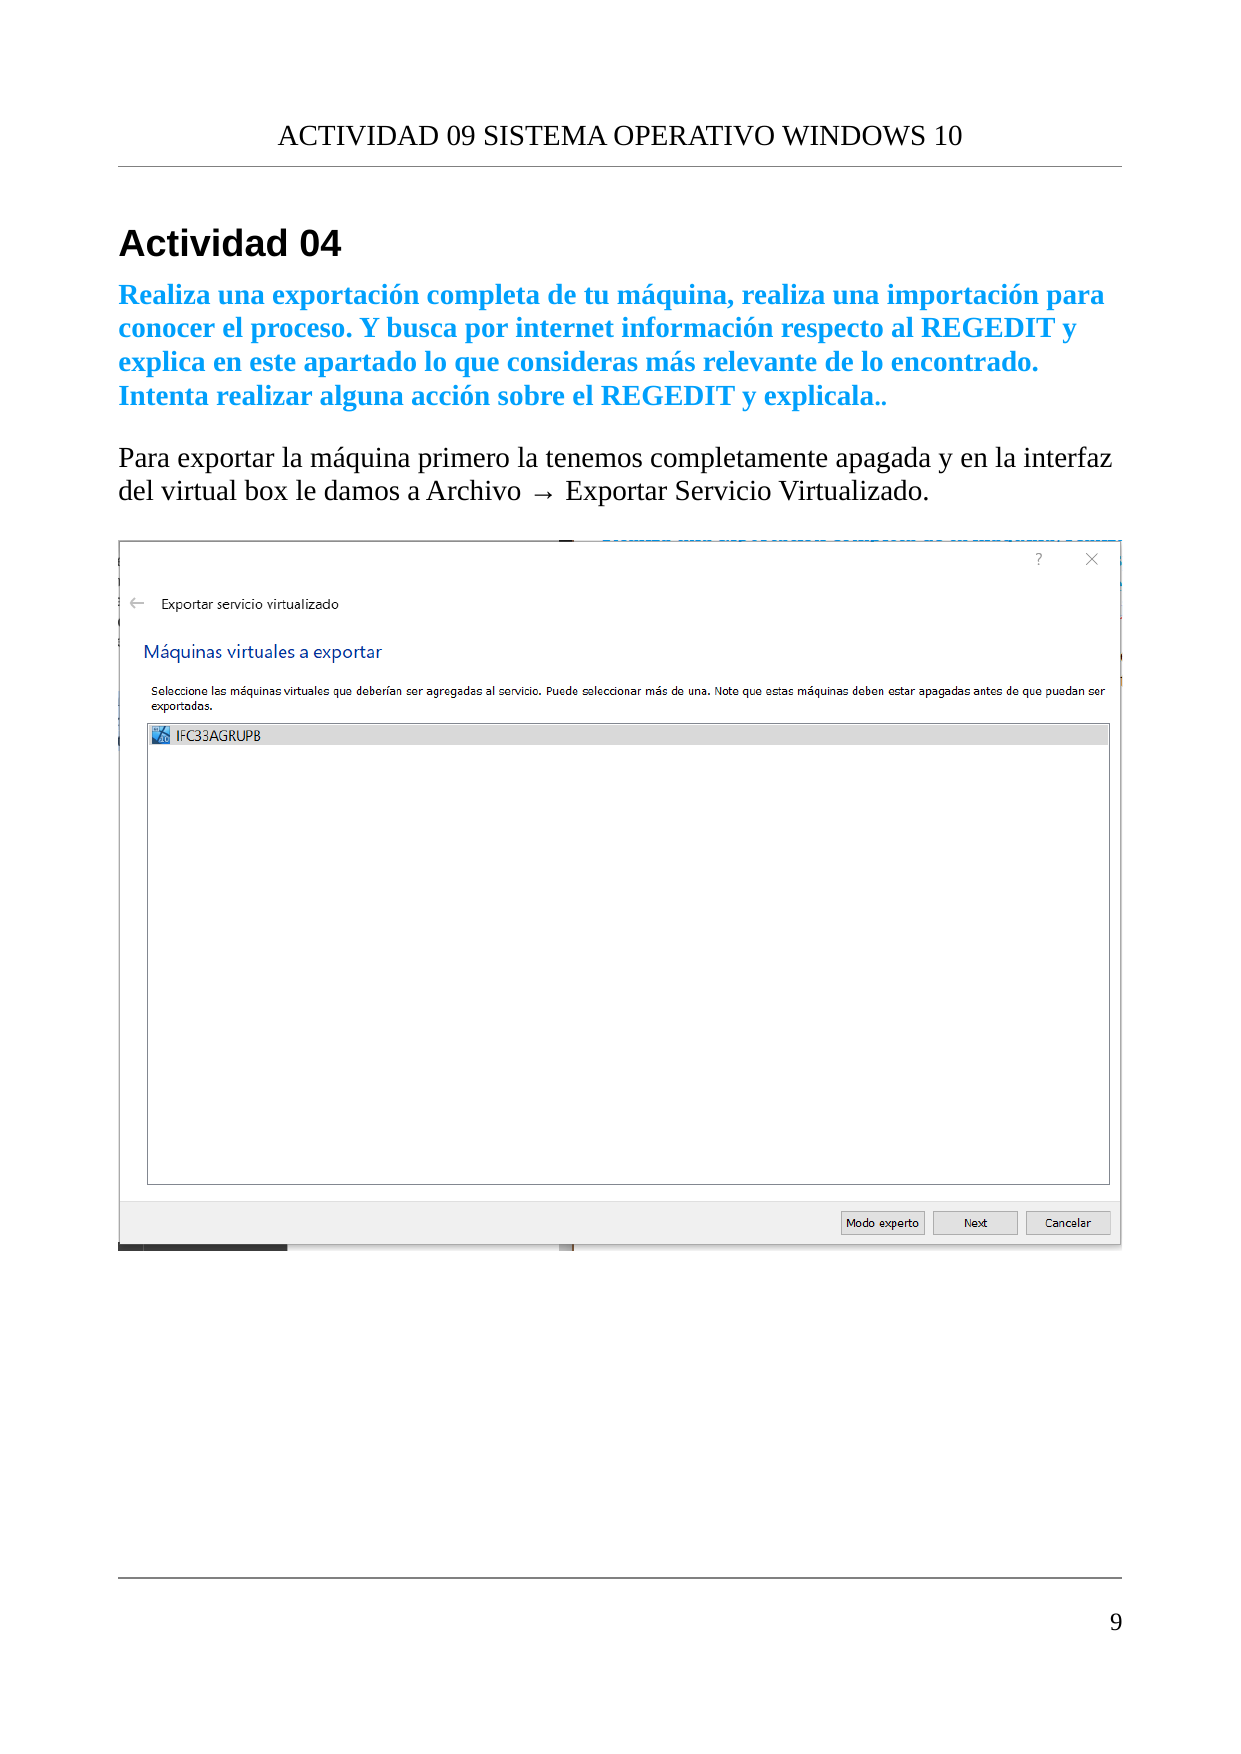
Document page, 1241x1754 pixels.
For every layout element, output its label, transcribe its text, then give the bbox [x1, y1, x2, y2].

picture [118, 540, 1123, 1251]
text Realiza una exportación completa de tu máquina, realiza una importación para conocer el proceso. Y busca por internet información respecto al REGEDIT y explica en este apartado lo que consideras más relevante de lo encontrado. Intenta realizar alguna acción sobre el REGEDIT y explicala.. [118, 277, 1122, 411]
subtitle Actividad 04 [118, 221, 1122, 264]
text Para exportar la máquina primero la tenemos completamente apagada y en la interfaz del virtual box le damos a Archivo → Exportar Servicio Virtualizado. [118, 440, 1122, 507]
